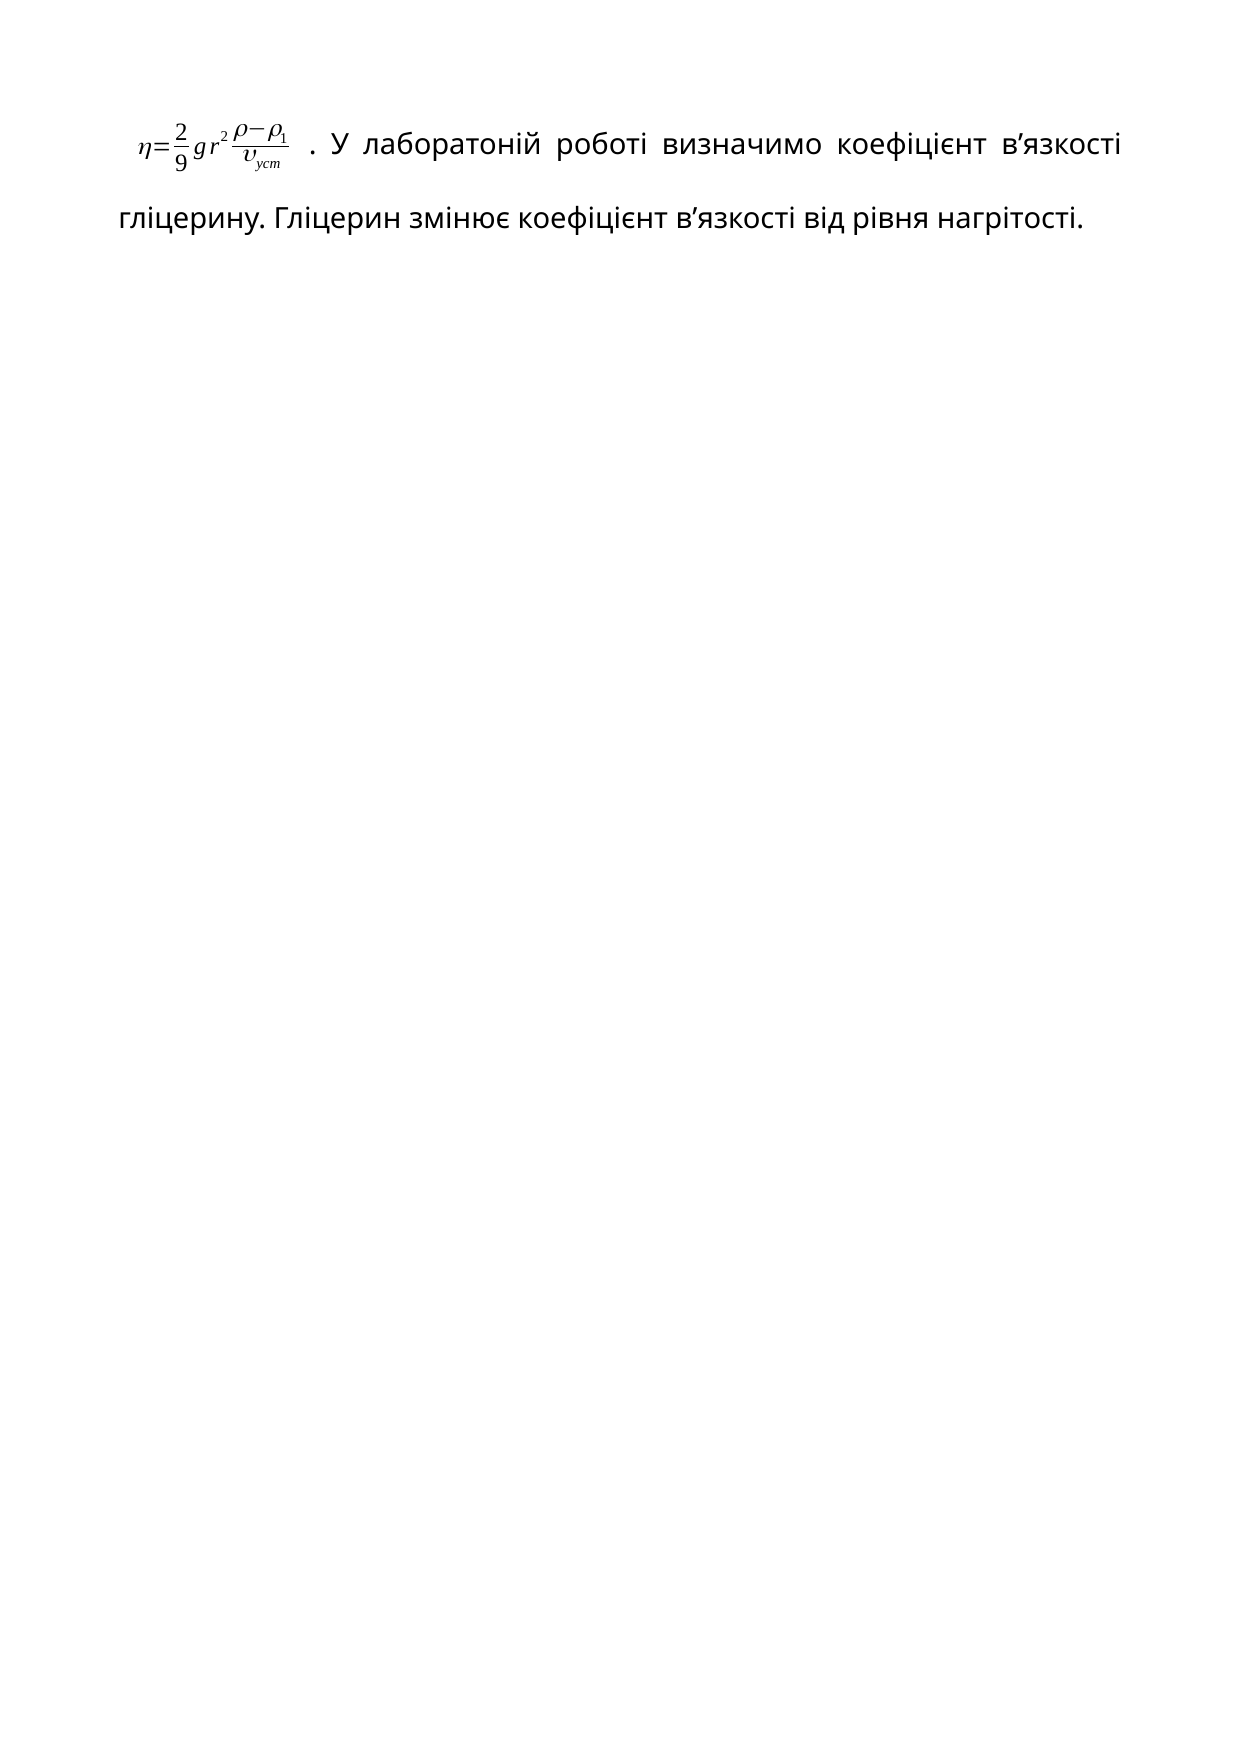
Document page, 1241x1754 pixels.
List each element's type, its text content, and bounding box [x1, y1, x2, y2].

text Вимірюючи усталену швидкість падіння кульки та величини , можна визначити коефіцієнти в’язкості рідини за формулою: . У лаборатоній роботі визначимо коефіцієнт в’язкості гліцерину. Гліцерин змінює коефіцієнт в’язкості від рівня нагрітості. [118, 118, 1122, 237]
